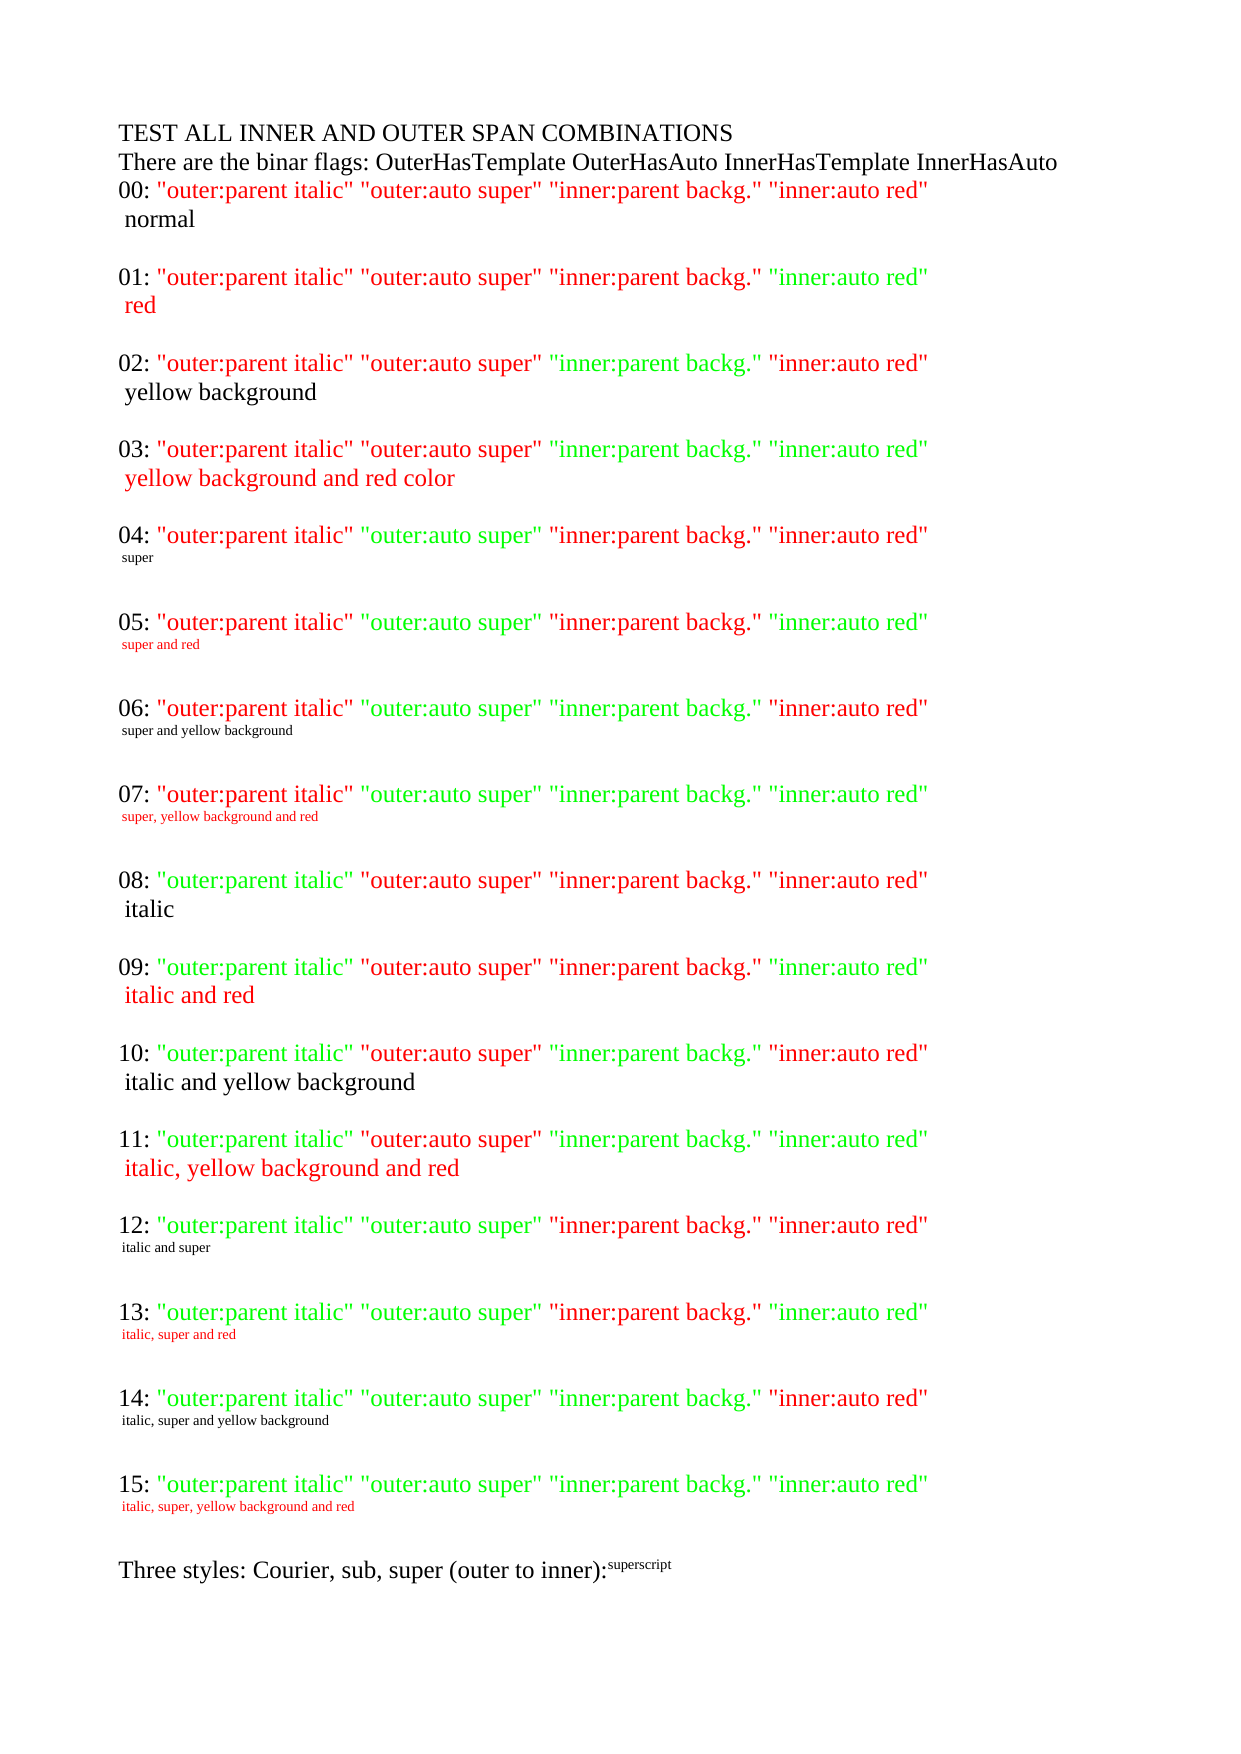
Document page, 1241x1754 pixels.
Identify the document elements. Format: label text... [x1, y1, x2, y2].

text 06: "outer:parent italic" "outer:auto super" "inner:parent backg." "inner:auto red" [118, 693, 1122, 722]
text 03: "outer:parent italic" "outer:auto super" "inner:parent backg." "inner:auto red" [118, 434, 1122, 463]
text italic [118, 894, 1122, 952]
text italic and super [118, 1239, 1122, 1297]
text super, yellow background and red [118, 808, 1122, 866]
text italic and yellow background [118, 1067, 1122, 1124]
text super and yellow background [118, 722, 1122, 779]
text 13: "outer:parent italic" "outer:auto super" "inner:parent backg." "inner:auto red" [118, 1297, 1122, 1326]
text 14: "outer:parent italic" "outer:auto super" "inner:parent backg." "inner:auto red" [118, 1383, 1122, 1412]
text super and red [118, 636, 1122, 693]
text 04: "outer:parent italic" "outer:auto super" "inner:parent backg." "inner:auto red" [118, 521, 1122, 549]
text normal [118, 204, 1122, 262]
text There are the binar flags: OuterHasTemplate OuterHasAuto InnerHasTemplate InnerHasAuto [118, 147, 1122, 176]
text yellow background [118, 377, 1122, 434]
text italic, super, yellow background and red [118, 1498, 1122, 1556]
text italic and red [118, 981, 1122, 1038]
text 02: "outer:parent italic" "outer:auto super" "inner:parent backg." "inner:auto red" [118, 348, 1122, 377]
text red [118, 291, 1122, 348]
text 15: "outer:parent italic" "outer:auto super" "inner:parent backg." "inner:auto red" [118, 1469, 1122, 1498]
text 11: "outer:parent italic" "outer:auto super" "inner:parent backg." "inner:auto red" [118, 1124, 1122, 1153]
text TEST ALL INNER AND OUTER SPAN COMBINATIONS [118, 118, 1122, 147]
text Three styles: Courier, sub, super (outer to inner):superscript [118, 1556, 1122, 1584]
text italic, super and red [118, 1326, 1122, 1383]
text 01: "outer:parent italic" "outer:auto super" "inner:parent backg." "inner:auto red" [118, 262, 1122, 291]
text 10: "outer:parent italic" "outer:auto super" "inner:parent backg." "inner:auto red" [118, 1038, 1122, 1067]
text super [118, 549, 1122, 607]
text 05: "outer:parent italic" "outer:auto super" "inner:parent backg." "inner:auto red" [118, 607, 1122, 636]
text 00: "outer:parent italic" "outer:auto super" "inner:parent backg." "inner:auto red" [118, 176, 1122, 204]
text 07: "outer:parent italic" "outer:auto super" "inner:parent backg." "inner:auto red" [118, 779, 1122, 808]
text italic, yellow background and red [118, 1153, 1122, 1211]
text 12: "outer:parent italic" "outer:auto super" "inner:parent backg." "inner:auto red" [118, 1211, 1122, 1239]
text yellow background and red color [118, 463, 1122, 521]
text italic, super and yellow background [118, 1412, 1122, 1469]
text 08: "outer:parent italic" "outer:auto super" "inner:parent backg." "inner:auto red" [118, 866, 1122, 894]
text 09: "outer:parent italic" "outer:auto super" "inner:parent backg." "inner:auto red" [118, 952, 1122, 981]
